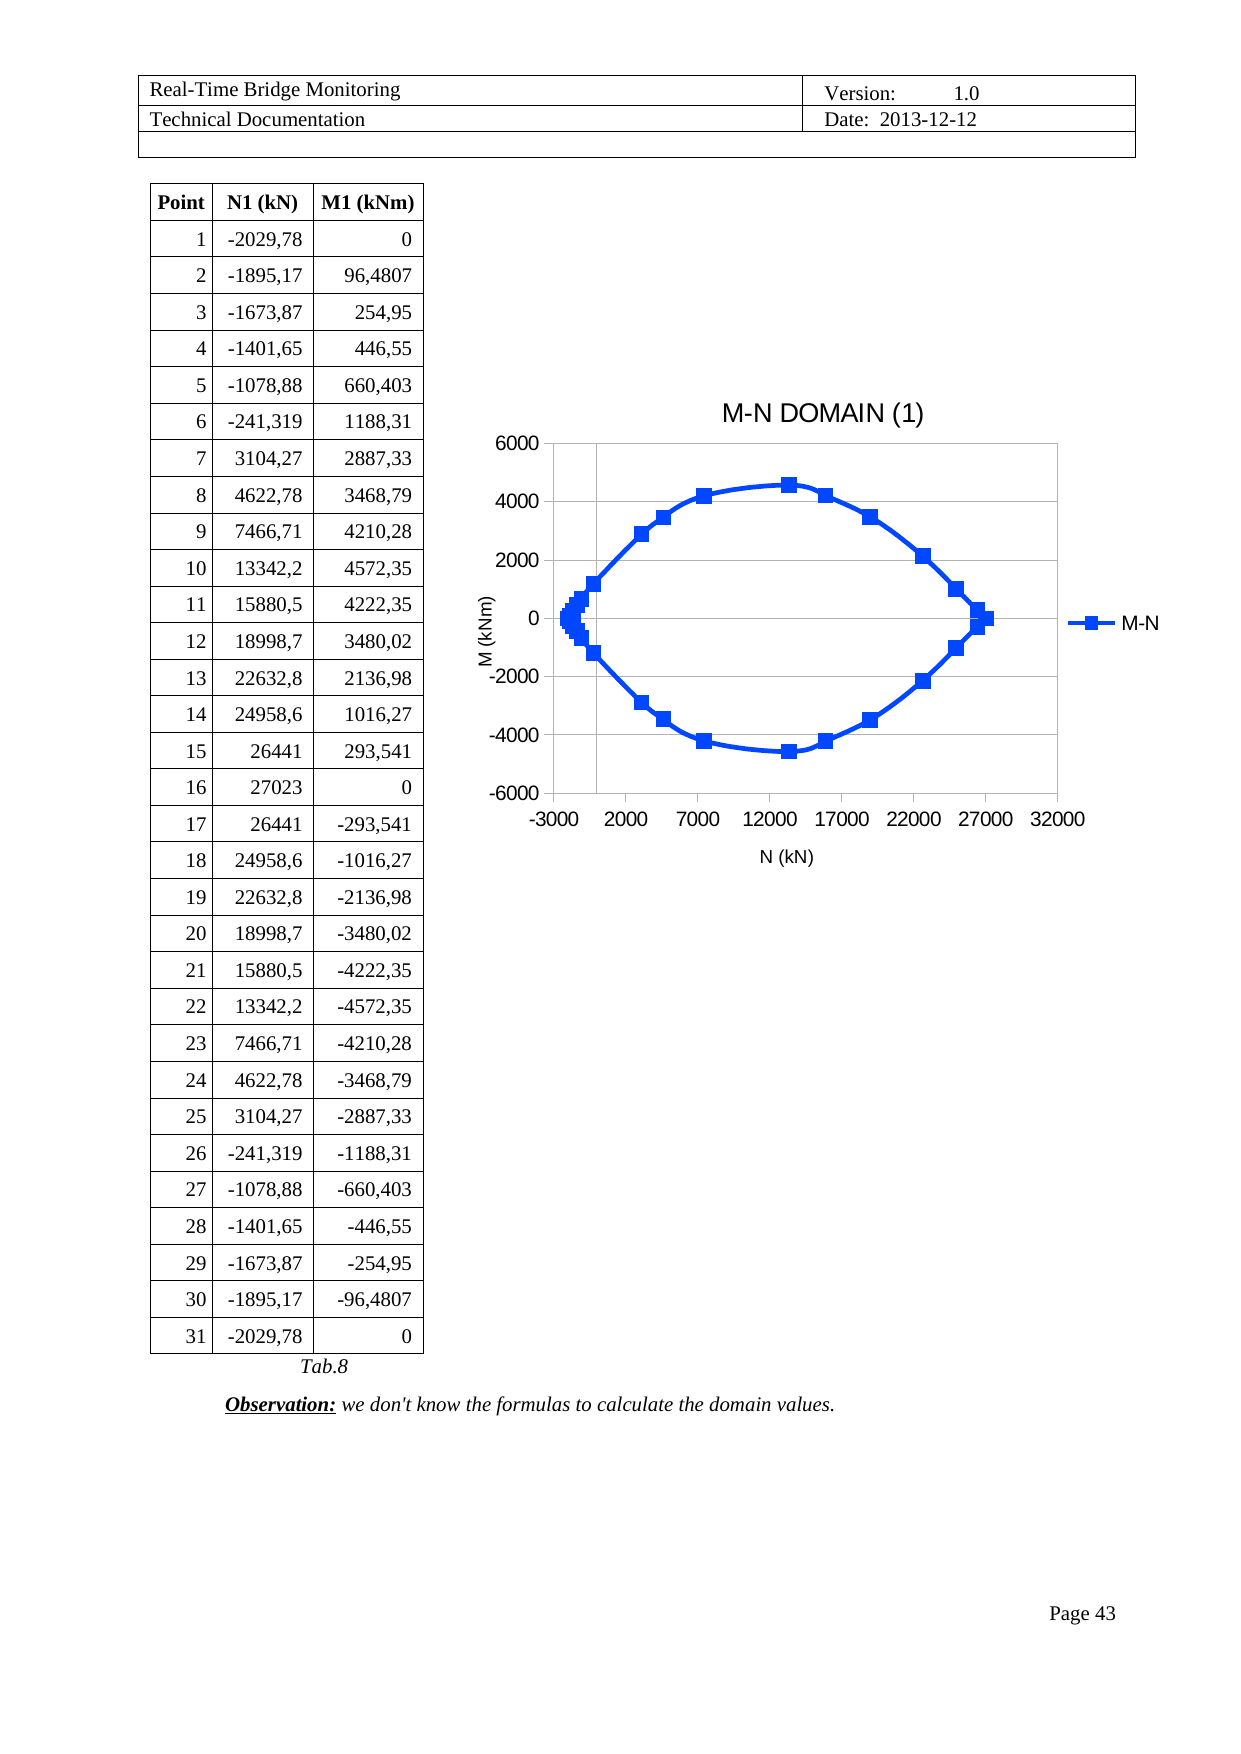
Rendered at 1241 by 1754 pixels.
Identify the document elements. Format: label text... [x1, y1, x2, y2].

table_cell -3468,79 [314, 1062, 423, 1097]
table_cell 254,95 [314, 294, 423, 329]
table_cell 10 [151, 550, 212, 586]
table_cell -4222,35 [314, 952, 423, 988]
table_cell 15 [151, 733, 212, 768]
table_cell 4622,78 [213, 477, 313, 512]
table_cell 8 [151, 477, 212, 512]
table_header M1 (kNm) [314, 184, 423, 220]
table_cell 7466,71 [213, 514, 313, 549]
table_cell 1016,27 [314, 696, 423, 732]
table_cell 13342,2 [213, 550, 313, 586]
table_cell -96,4807 [314, 1281, 423, 1317]
table_cell 0 [314, 1318, 423, 1353]
table_cell 26 [151, 1135, 212, 1171]
table_cell 22632,8 [213, 879, 313, 914]
table_cell 1188,31 [314, 404, 423, 439]
table_cell 18998,7 [213, 916, 313, 951]
table_cell 20 [151, 916, 212, 951]
table_cell 22632,8 [213, 660, 313, 695]
table_cell 1 [151, 221, 212, 256]
table_cell 2887,33 [314, 440, 423, 476]
table_cell 28 [151, 1208, 212, 1244]
table_cell 446,55 [314, 331, 423, 366]
table_cell 22 [151, 989, 212, 1024]
table_cell -1016,27 [314, 842, 423, 878]
table_cell -1078,88 [213, 1172, 313, 1207]
table_cell 27023 [213, 769, 313, 805]
table_cell 6 [151, 404, 212, 439]
table_cell 0 [314, 221, 423, 256]
table_cell 5 [151, 367, 212, 403]
table_cell 293,541 [314, 733, 423, 768]
table_cell 0 [314, 769, 423, 805]
table_cell 14 [151, 696, 212, 732]
table_cell -2136,98 [314, 879, 423, 914]
table_cell 15880,5 [213, 587, 313, 622]
table_cell 24 [151, 1062, 212, 1097]
table_cell 4222,35 [314, 587, 423, 622]
table_cell 2 [151, 257, 212, 293]
table_cell 23 [151, 1025, 212, 1061]
table_cell -1895,17 [213, 1281, 313, 1317]
table_cell 29 [151, 1245, 212, 1280]
table_cell 4572,35 [314, 550, 423, 586]
table_cell 17 [151, 806, 212, 841]
table_cell 660,403 [314, 367, 423, 403]
table_cell 31 [151, 1318, 212, 1353]
table_cell -1078,88 [213, 367, 313, 403]
table_cell 3104,27 [213, 1099, 313, 1134]
table_cell -1188,31 [314, 1135, 423, 1171]
table_header N1 (kN) [213, 184, 313, 220]
table_cell 2136,98 [314, 660, 423, 695]
table_cell -254,95 [314, 1245, 423, 1280]
table_cell 3104,27 [213, 440, 313, 476]
table_cell 27 [151, 1172, 212, 1207]
table_cell 13 [151, 660, 212, 695]
table_cell 7 [151, 440, 212, 476]
table_cell 4210,28 [314, 514, 423, 549]
table_cell 25 [151, 1099, 212, 1134]
table_cell -1895,17 [213, 257, 313, 293]
table_cell -1673,87 [213, 1245, 313, 1280]
table_cell 26441 [213, 733, 313, 768]
table_cell 19 [151, 879, 212, 914]
table_cell -4210,28 [314, 1025, 423, 1061]
table_cell -2887,33 [314, 1099, 423, 1134]
table_cell -293,541 [314, 806, 423, 841]
table_cell -4572,35 [314, 989, 423, 1024]
table_cell 24958,6 [213, 696, 313, 732]
table_cell -241,319 [213, 404, 313, 439]
table_cell 24958,6 [213, 842, 313, 878]
table_cell 30 [151, 1281, 212, 1317]
table_cell 13342,2 [213, 989, 313, 1024]
table_cell -1401,65 [213, 331, 313, 366]
text Tab.8 [225, 1353, 1090, 1378]
table_cell 4622,78 [213, 1062, 313, 1097]
table_cell 11 [151, 587, 212, 622]
text Observation: we don't know the formulas to calculate the domain values. [225, 1391, 1090, 1416]
table_cell 3480,02 [314, 623, 423, 659]
table_cell 15880,5 [213, 952, 313, 988]
table_cell -1401,65 [213, 1208, 313, 1244]
table_cell 16 [151, 769, 212, 805]
table_cell -446,55 [314, 1208, 423, 1244]
table_cell 26441 [213, 806, 313, 841]
table_cell 7466,71 [213, 1025, 313, 1061]
table_cell -2029,78 [213, 1318, 313, 1353]
table_cell -2029,78 [213, 221, 313, 256]
table_cell -241,319 [213, 1135, 313, 1171]
table_cell -660,403 [314, 1172, 423, 1207]
table_cell 4 [151, 331, 212, 366]
table_cell 18998,7 [213, 623, 313, 659]
table_header Point [151, 184, 212, 220]
table_cell 96,4807 [314, 257, 423, 293]
table_cell 21 [151, 952, 212, 988]
table_cell 9 [151, 514, 212, 549]
table_cell -3480,02 [314, 916, 423, 951]
table_cell -1673,87 [213, 294, 313, 329]
table_cell 3468,79 [314, 477, 423, 512]
table_cell 3 [151, 294, 212, 329]
table_cell 12 [151, 623, 212, 659]
table_cell 18 [151, 842, 212, 878]
